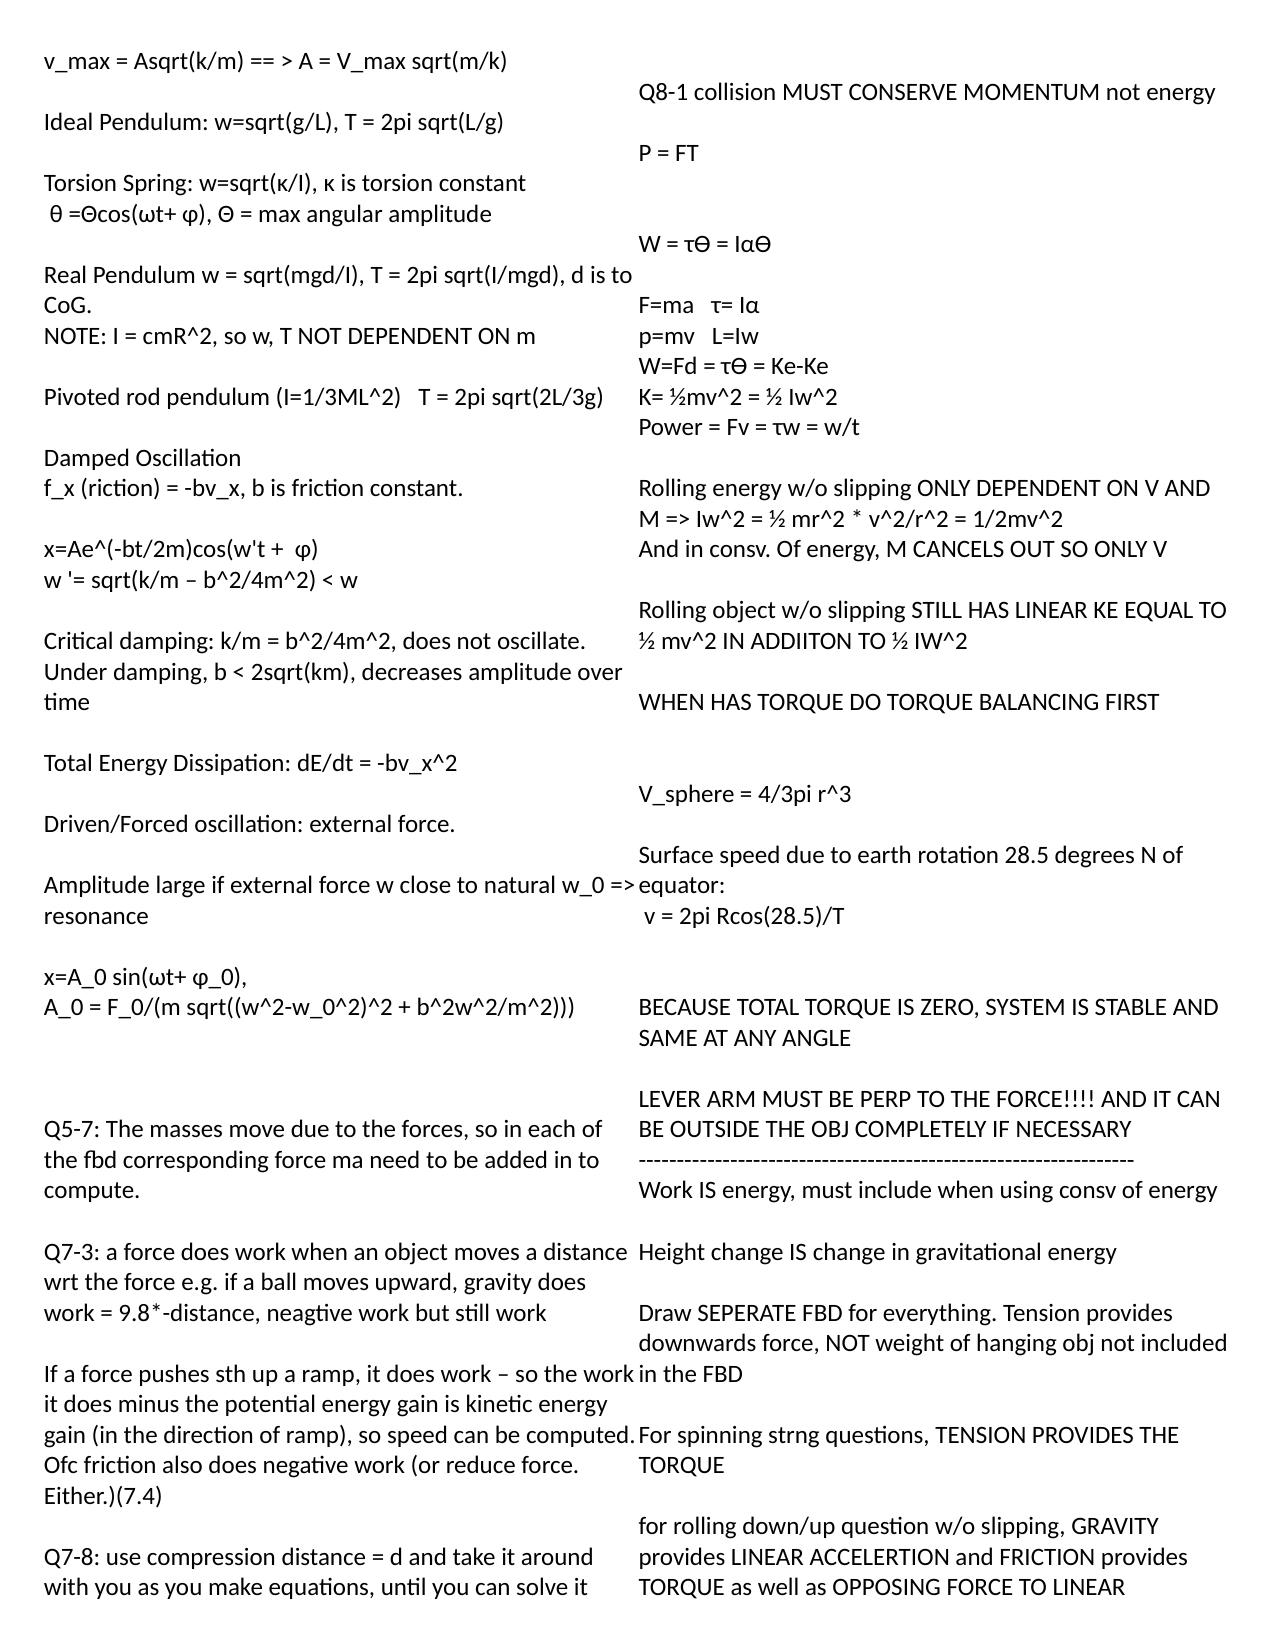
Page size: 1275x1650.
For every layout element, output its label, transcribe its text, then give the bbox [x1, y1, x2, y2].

text F=ma τ= Iα [638, 289, 1233, 320]
text for rolling down/up question w/o slipping, GRAVITY provides LINEAR ACCELERTION and FRICTION provides TORQUE as well as OPPOSING FORCE TO LINEAR [638, 1510, 1233, 1602]
text Pivoted rod pendulum (I=1/3ML^2) T = 2pi sqrt(2L/3g) [44, 381, 638, 412]
text Work IS energy, must include when using consv of energy [638, 1174, 1233, 1205]
text x=A_0 sin(ωt+ φ_0), [44, 961, 638, 991]
text Rolling object w/o slipping STILL HAS LINEAR KE EQUAL TO ½ mv^2 IN ADDIITON TO ½ IW^2 [638, 595, 1233, 656]
text W = τӨ = IαӨ [638, 228, 1233, 259]
text f_x (riction) = -bv_x, b is friction constant. [44, 473, 638, 503]
text Torsion Spring: w=sqrt(κ/I), κ is torsion constant [44, 167, 638, 198]
text Height change IS change in gravitational energy [638, 1236, 1233, 1266]
text v = 2pi Rcos(28.5)/T [638, 900, 1233, 930]
text Driven/Forced oscillation: external force. [44, 808, 638, 839]
text Power = Fv = τw = w/t [638, 412, 1233, 442]
text Rolling energy w/o slipping ONLY DEPENDENT ON V AND M => Iw^2 = ½ mr^2 * v^2/r^2 = 1/2mv^2 [638, 473, 1233, 534]
text Draw SEPERATE FBD for everything. Tension provides downwards force, NOT weight of hanging obj not included in the FBD [638, 1297, 1233, 1388]
text W=Fd = τӨ = Ke-Ke [638, 351, 1233, 381]
text Q7-3: a force does work when an object moves a distance wrt the force e.g. if a ball moves upward, gravity does work = 9.8*-distance, neagtive work but still work [44, 1236, 638, 1327]
text LEVER ARM MUST BE PERP TO THE FORCE!!!! AND IT CAN BE OUTSIDE THE OBJ COMPLETELY IF NECESSARY [638, 1083, 1233, 1144]
text For spinning strng questions, TENSION PROVIDES THE TORQUE [638, 1419, 1233, 1480]
text NOTE: I = cmR^2, so w, T NOT DEPENDENT ON m [44, 320, 638, 351]
text Total Energy Dissipation: dE/dt = -bv_x^2 [44, 747, 638, 778]
text Ideal Pendulum: w=sqrt(g/L), T = 2pi sqrt(L/g) [44, 106, 638, 137]
text Q8-1 collision MUST CONSERVE MOMENTUM not energy [638, 76, 1233, 106]
text Amplitude large if external force w close to natural w_0 => resonance [44, 869, 638, 930]
text ----------------------------------------------------------------- [638, 1144, 1233, 1174]
text WHEN HAS TORQUE DO TORQUE BALANCING FIRST [638, 686, 1233, 717]
text V_sphere = 4/3pi r^3 [638, 778, 1233, 808]
text Q7-8: use compression distance = d and take it around with you as you make equations, until you can solve it [44, 1541, 638, 1602]
text Q5-7: The masses move due to the forces, so in each of the fbd corresponding force ma need to be added in to compute. [44, 1113, 638, 1205]
text A_0 = F_0/(m sqrt((w^2-w_0^2)^2 + b^2w^2/m^2))) [44, 991, 638, 1022]
text P = FT [638, 137, 1233, 167]
text K= ½mv^2 = ½ Iw^2 [638, 381, 1233, 412]
text w '= sqrt(k/m – b^2/4m^2) < w [44, 564, 638, 595]
text Critical damping: k/m = b^2/4m^2, does not oscillate. [44, 625, 638, 656]
text Surface speed due to earth rotation 28.5 degrees N of equator: [638, 839, 1233, 900]
text If a force pushes sth up a ramp, it does work – so the work it does minus the potential energy gain is kinetic energy gain (in the direction of ramp), so speed can be computed. Ofc friction also does negative work (or reduce force. Either.)(7.4) [44, 1358, 638, 1510]
text x=Ae^(-bt/2m)cos(w't + φ) [44, 534, 638, 564]
text Real Pendulum w = sqrt(mgd/I), T = 2pi sqrt(I/mgd), d is to CoG. [44, 259, 638, 320]
text And in consv. Of energy, M CANCELS OUT SO ONLY V [638, 534, 1233, 564]
text Damped Oscillation [44, 442, 638, 473]
text BECAUSE TOTAL TORQUE IS ZERO, SYSTEM IS STABLE AND SAME AT ANY ANGLE [638, 991, 1233, 1052]
text v_max = Asqrt(k/m) == > A = V_max sqrt(m/k) [44, 45, 638, 76]
text p=mv L=Iw [638, 320, 1233, 351]
text Under damping, b < 2sqrt(km), decreases amplitude over time [44, 656, 638, 717]
text θ =Θcos(ωt+ φ), Θ = max angular amplitude [44, 198, 638, 228]
